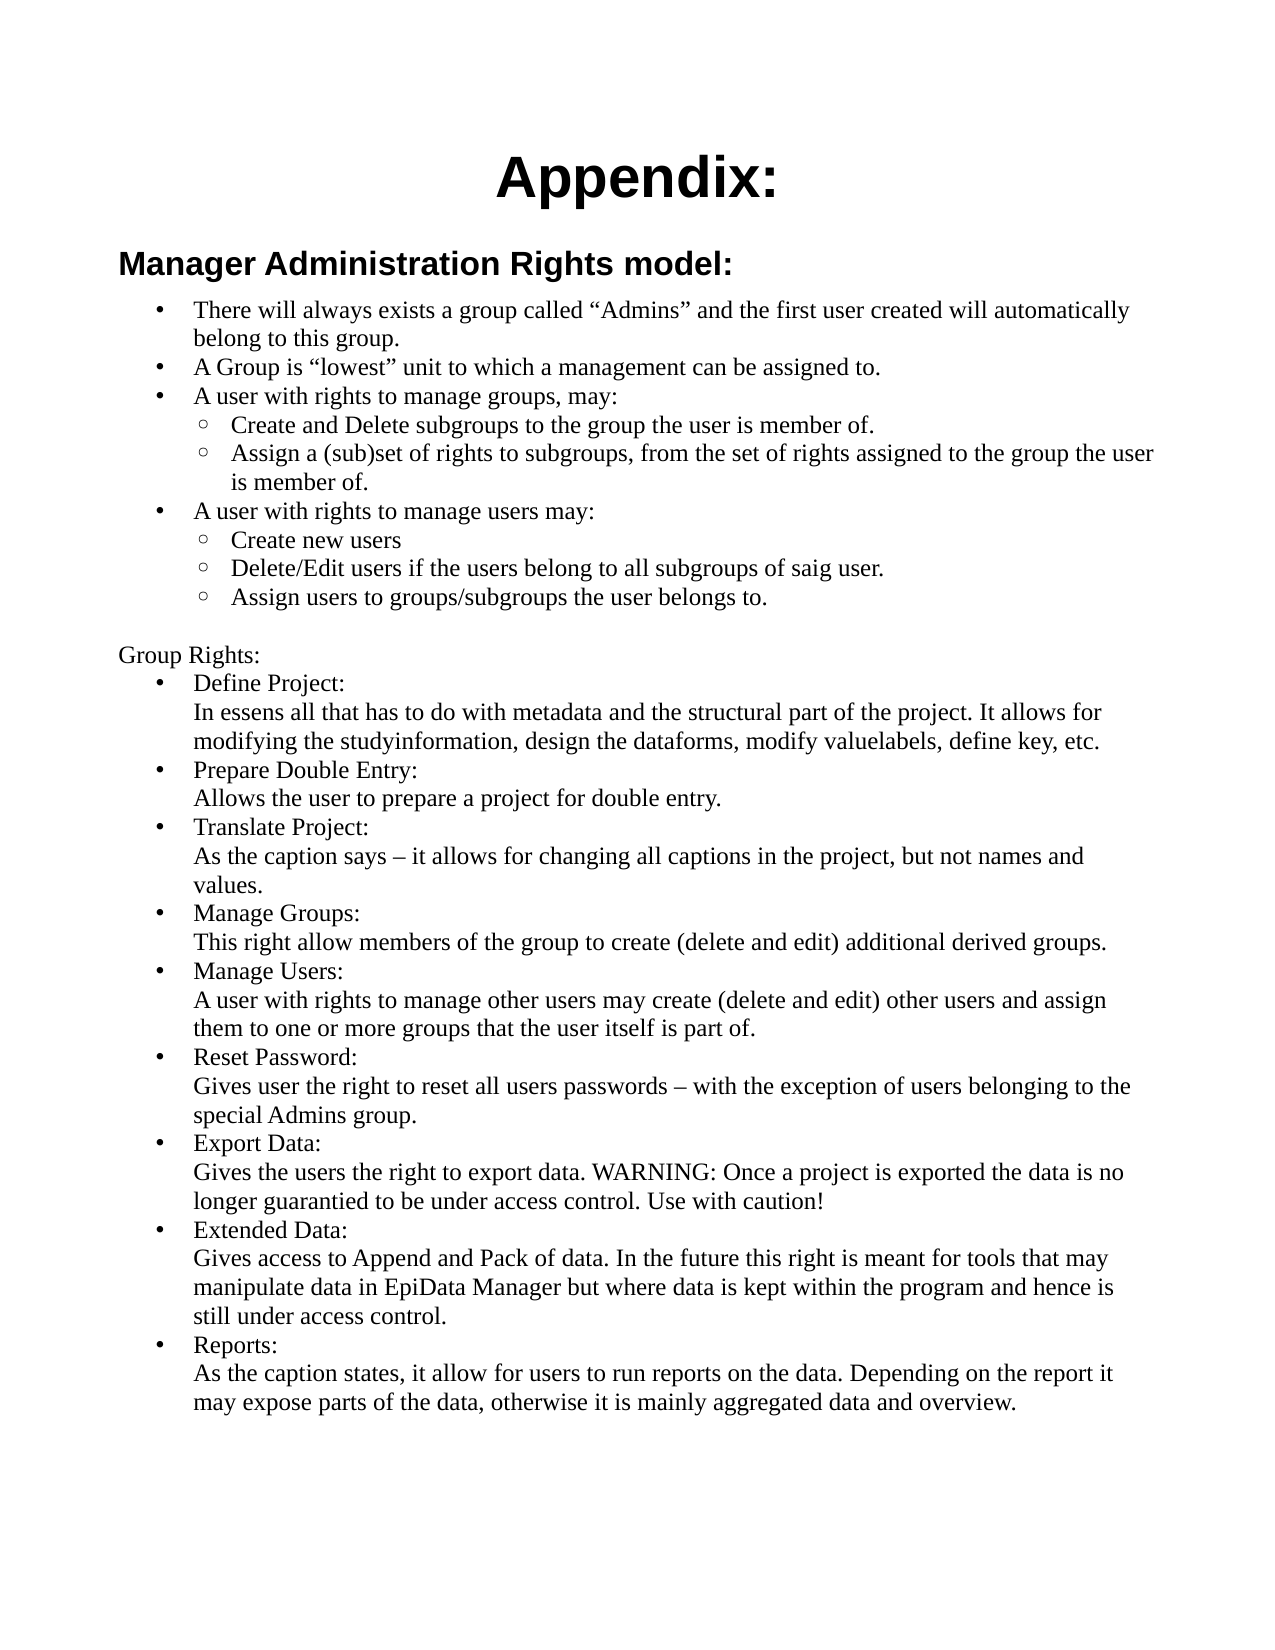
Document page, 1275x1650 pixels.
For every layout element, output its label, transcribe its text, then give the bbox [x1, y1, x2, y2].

list A Group is “lowest” unit to which a management can be assigned to. [156, 352, 1157, 381]
list Create and Delete subgroups to the group the user is member of. [193, 410, 1157, 438]
list Delete/Edit users if the users belong to all subgroups of saig user. [193, 553, 1157, 582]
list Manage Users: A user with rights to manage other users may create (delete and edit) other users and assign them to one or more groups that the user itself is part of. [156, 956, 1157, 1042]
title Appendix: [118, 143, 1157, 210]
list Create new users [193, 525, 1157, 553]
list Prepare Double Entry: Allows the user to prepare a project for double entry. [156, 755, 1157, 812]
list A user with rights to manage groups, may: [156, 381, 1157, 410]
text Group Rights: [118, 640, 1157, 668]
list Export Data: Gives the users the right to export data. WARNING: Once a project is exported the data is no longer guarantied to be under access control. Use with caution! [156, 1128, 1157, 1215]
list Assign users to groups/subgroups the user belongs to. [193, 582, 1157, 611]
list Define Project: [156, 668, 1157, 697]
list In essens all that has to do with metadata and the structural part of the project. It allows for modifying the studyinformation, design the dataforms, modify valuelabels, define key, etc. [156, 697, 1157, 755]
list Reports: As the caption states, it allow for users to run reports on the data. Depending on the report it may expose parts of the data, otherwise it is mainly aggregated data and overview. [156, 1330, 1157, 1416]
list Reset Password: Gives user the right to reset all users passwords – with the exception of users belonging to the special Admins group. [156, 1042, 1157, 1128]
list Extended Data: Gives access to Append and Pack of data. In the future this right is meant for tools that may manipulate data in EpiData Manager but where data is kept within the program and hence is still under access control. [156, 1215, 1157, 1330]
list Translate Project: As the caption says – it allows for changing all captions in the project, but not names and values. [156, 812, 1157, 898]
list A user with rights to manage users may: [156, 496, 1157, 525]
list There will always exists a group called “Admins” and the first user created will automatically belong to this group. [156, 295, 1157, 352]
list Assign a (sub)set of rights to subgroups, from the set of rights assigned to the group the user is member of. [193, 438, 1157, 496]
list Manage Groups: This right allow members of the group to create (delete and edit) additional derived groups. [156, 898, 1157, 956]
subtitle Manager Administration Rights model: [118, 243, 1157, 282]
